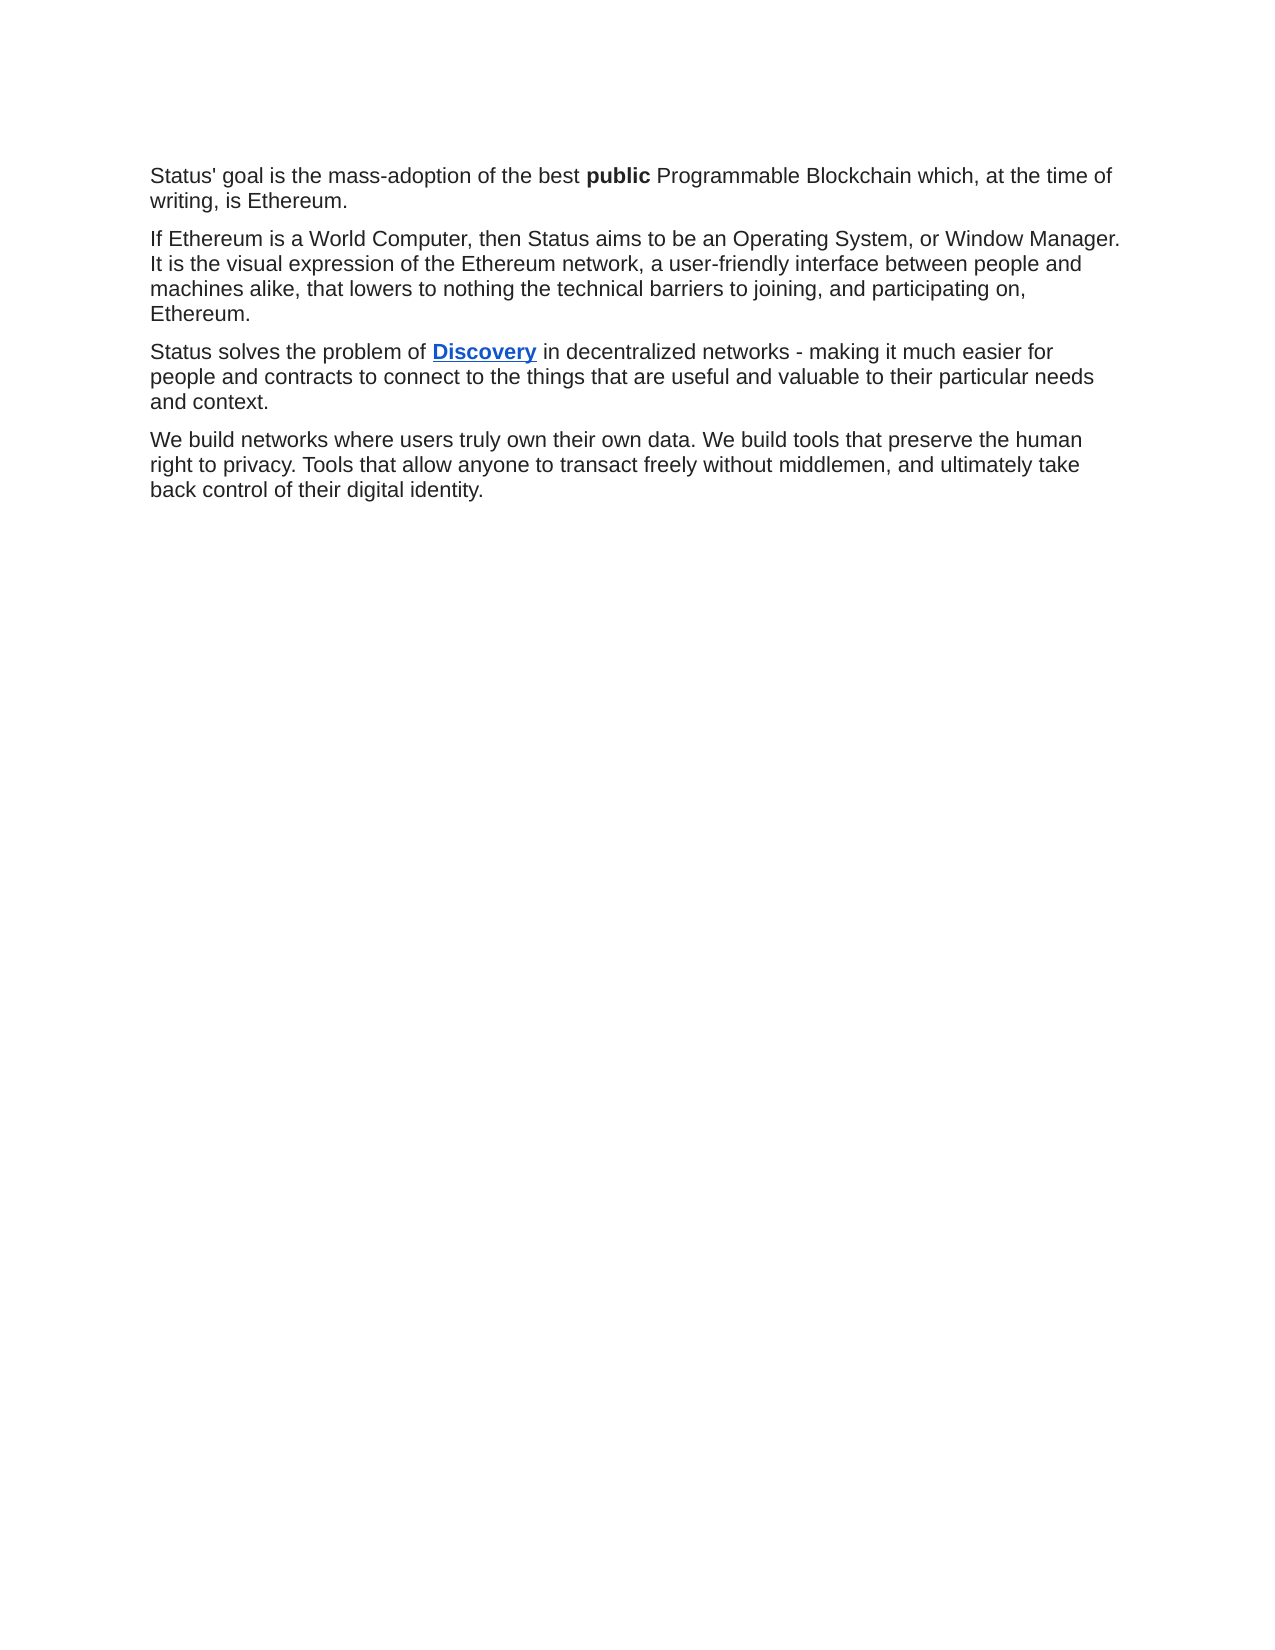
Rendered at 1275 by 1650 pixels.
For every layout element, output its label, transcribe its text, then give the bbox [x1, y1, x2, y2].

text Status solves the problem of Discovery in decentralized networks - making it much easier for people and contracts to connect to the things that are useful and valuable to their particular needs and context. [150, 339, 1125, 414]
text Status' goal is the mass-adoption of the best public Programmable Blockchain which, at the time of writing, is Ethereum. [150, 162, 1125, 213]
text If Ethereum is a World Computer, then Status aims to be an Operating System, or Window Manager. It is the visual expression of the Ethereum network, a user-friendly interface between people and machines alike, that lowers to nothing the technical barriers to joining, and participating on, Ethereum. [150, 225, 1125, 326]
text We build networks where users truly own their own data. We build tools that preserve the human right to privacy. Tools that allow anyone to transact freely without middlemen, and ultimately take back control of their digital identity. [150, 427, 1125, 502]
